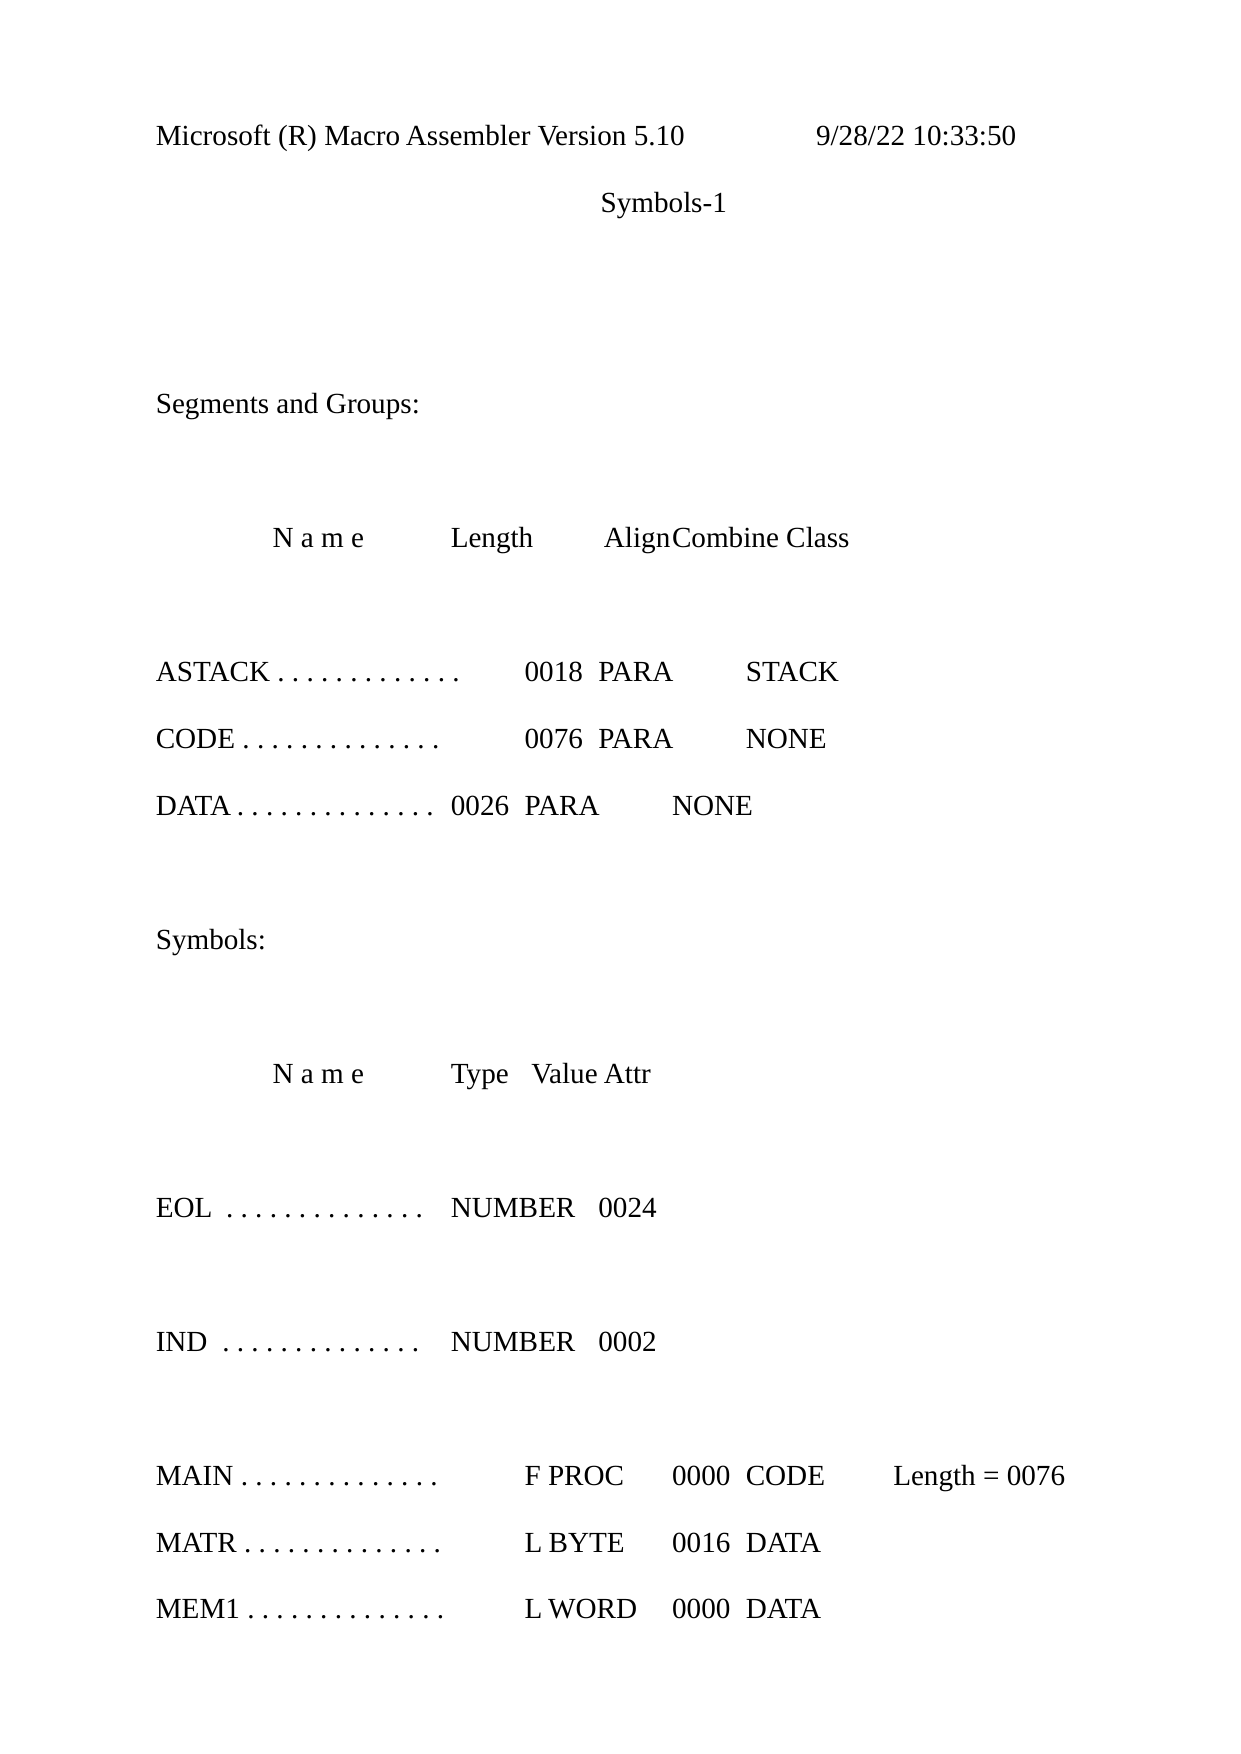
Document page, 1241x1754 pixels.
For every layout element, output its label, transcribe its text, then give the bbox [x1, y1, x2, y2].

text Symbols: [156, 922, 1122, 955]
text Symbols-1 [156, 185, 1122, 219]
text Segments and Groups: [156, 386, 1122, 419]
text N a m e Type Value Attr [156, 1056, 1122, 1089]
text MATR . . . . . . . . . . . . . . L BYTE 0016 DATA [156, 1525, 1122, 1558]
text EOL . . . . . . . . . . . . . . NUMBER 0024 [156, 1190, 1122, 1223]
text MEM1 . . . . . . . . . . . . . . L WORD 0000 DATA [156, 1592, 1122, 1625]
text CODE . . . . . . . . . . . . . . 0076 PARA NONE [156, 721, 1122, 754]
text Microsoft (R) Macro Assembler Version 5.10 9/28/22 10:33:50 [156, 118, 1122, 152]
text ASTACK . . . . . . . . . . . . . 0018 PARA STACK [156, 654, 1122, 687]
text IND . . . . . . . . . . . . . . NUMBER 0002 [156, 1324, 1122, 1357]
text N a m e Length Align Combine Class [156, 520, 1122, 553]
text MAIN . . . . . . . . . . . . . . F PROC 0000 CODE Length = 0076 [156, 1458, 1122, 1491]
text DATA . . . . . . . . . . . . . . 0026 PARA NONE [156, 788, 1122, 821]
